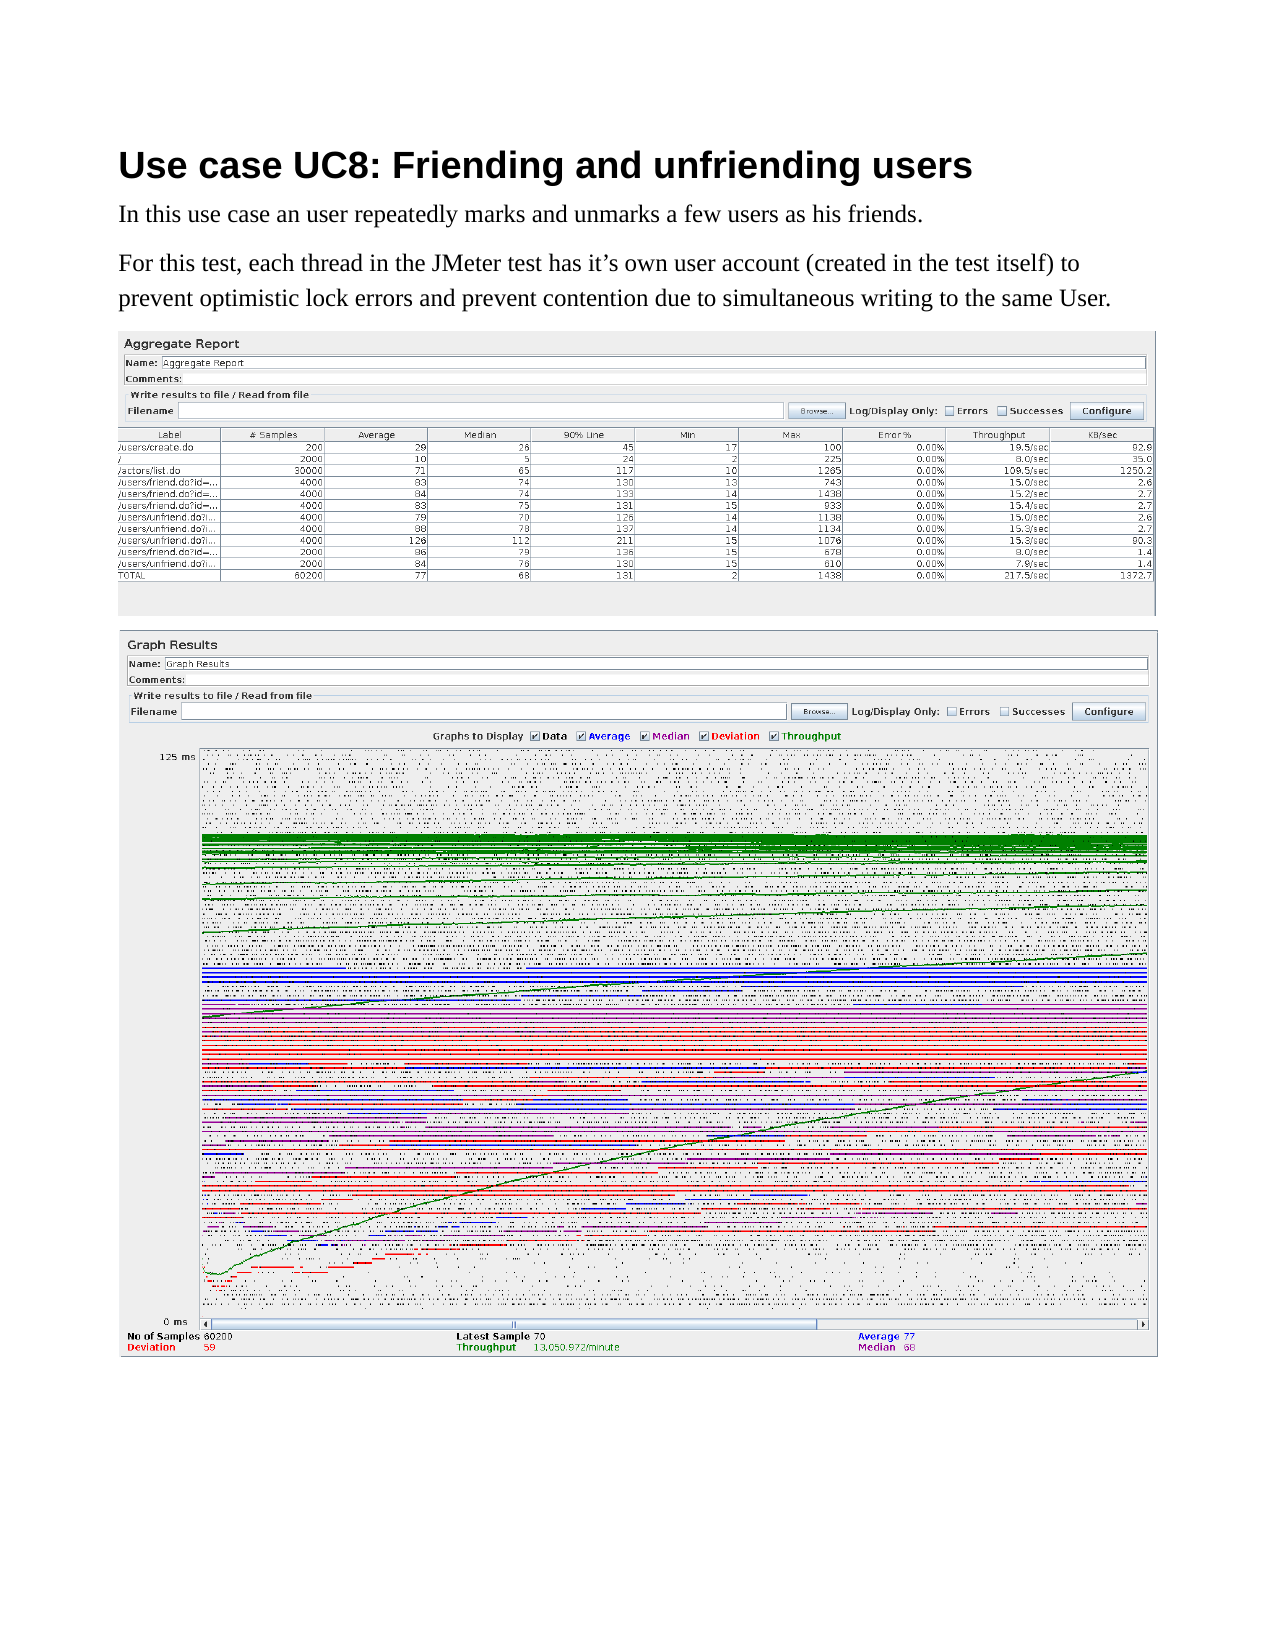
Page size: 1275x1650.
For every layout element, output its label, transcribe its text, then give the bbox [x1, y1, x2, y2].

text In this use case an user repeatedly marks and unmarks a few users as his friends. [118, 199, 1157, 228]
picture [118, 331, 1157, 616]
picture [119, 630, 1159, 1358]
subtitle Use case UC8: Friending and unfriending users [118, 143, 1157, 187]
text For this test, each thread in the JMeter test has it’s own user account (created in the test itself) to prevent optimistic lock errors and prevent contention due to simultaneous writing to the same User. [118, 248, 1157, 312]
